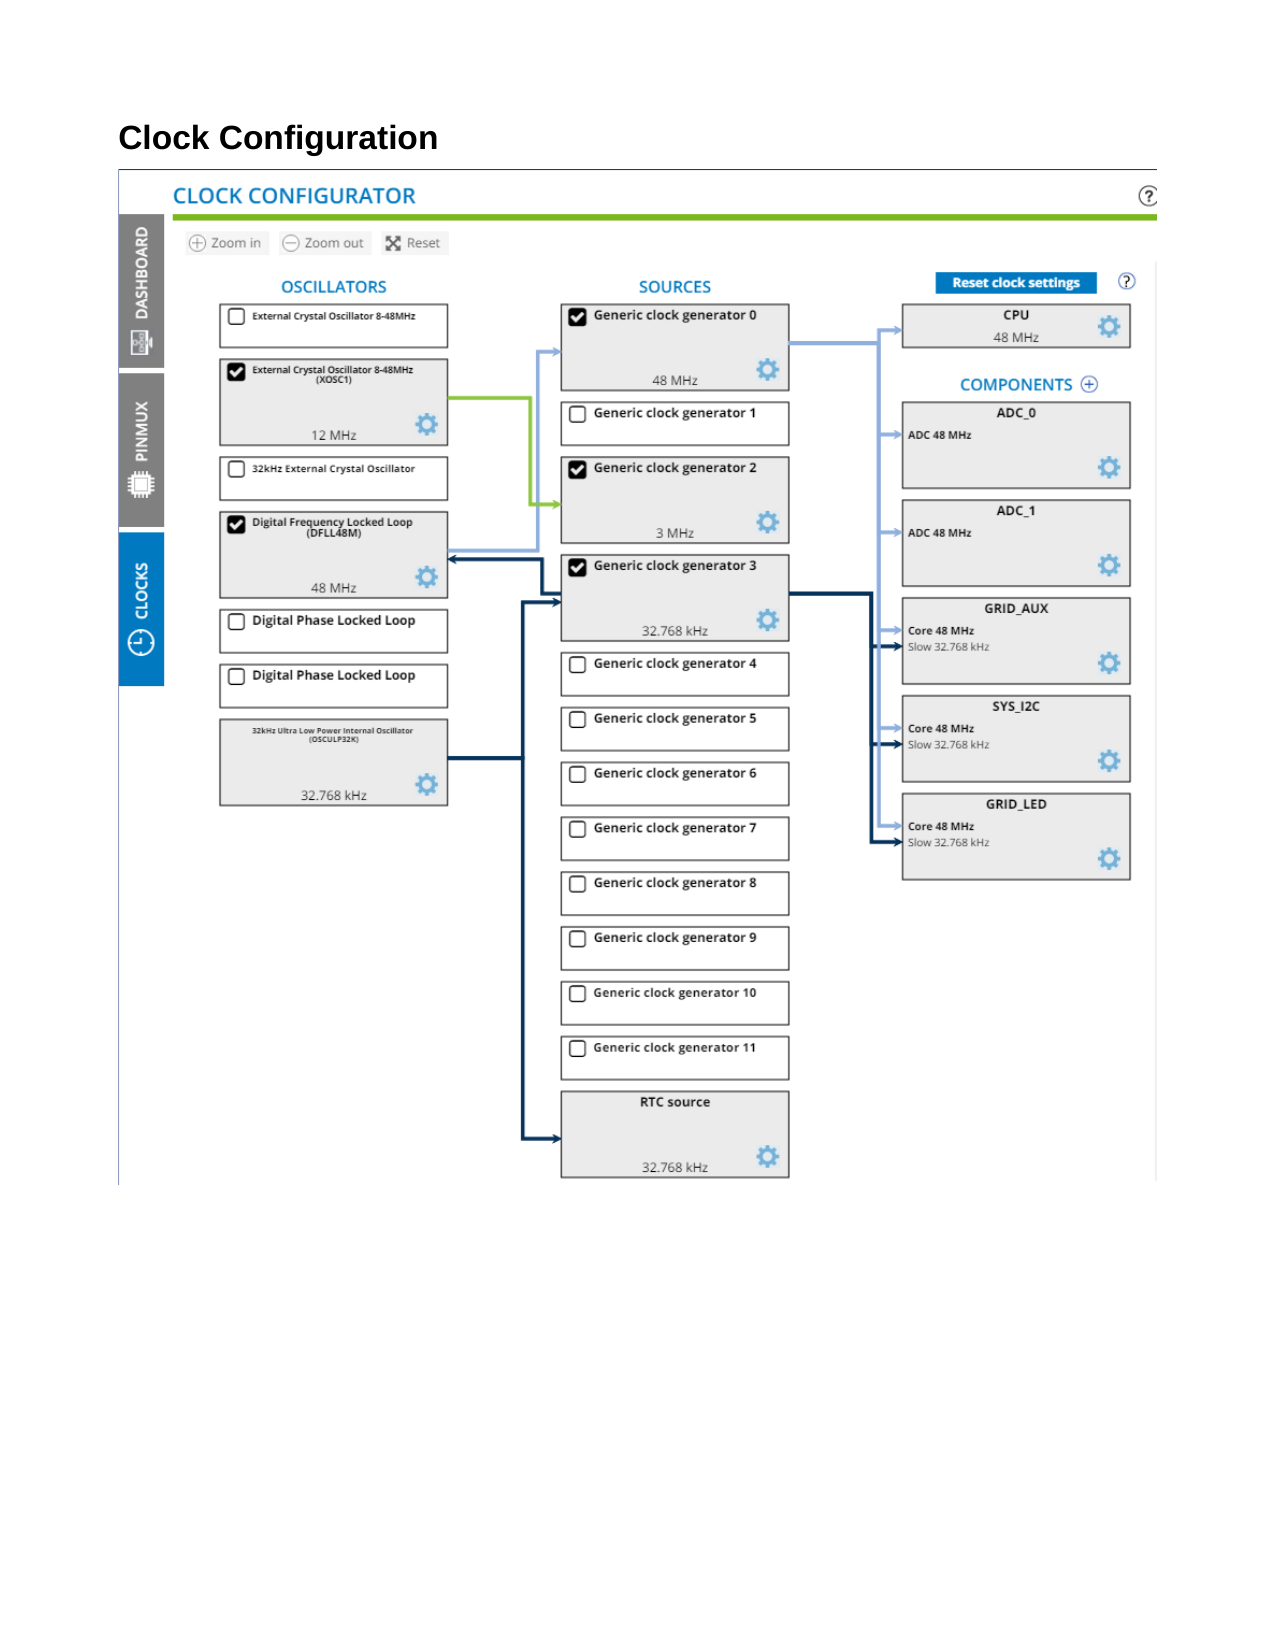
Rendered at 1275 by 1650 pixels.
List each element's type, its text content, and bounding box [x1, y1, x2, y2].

picture [118, 169, 1157, 1185]
subtitle Clock Configuration [118, 118, 1157, 157]
